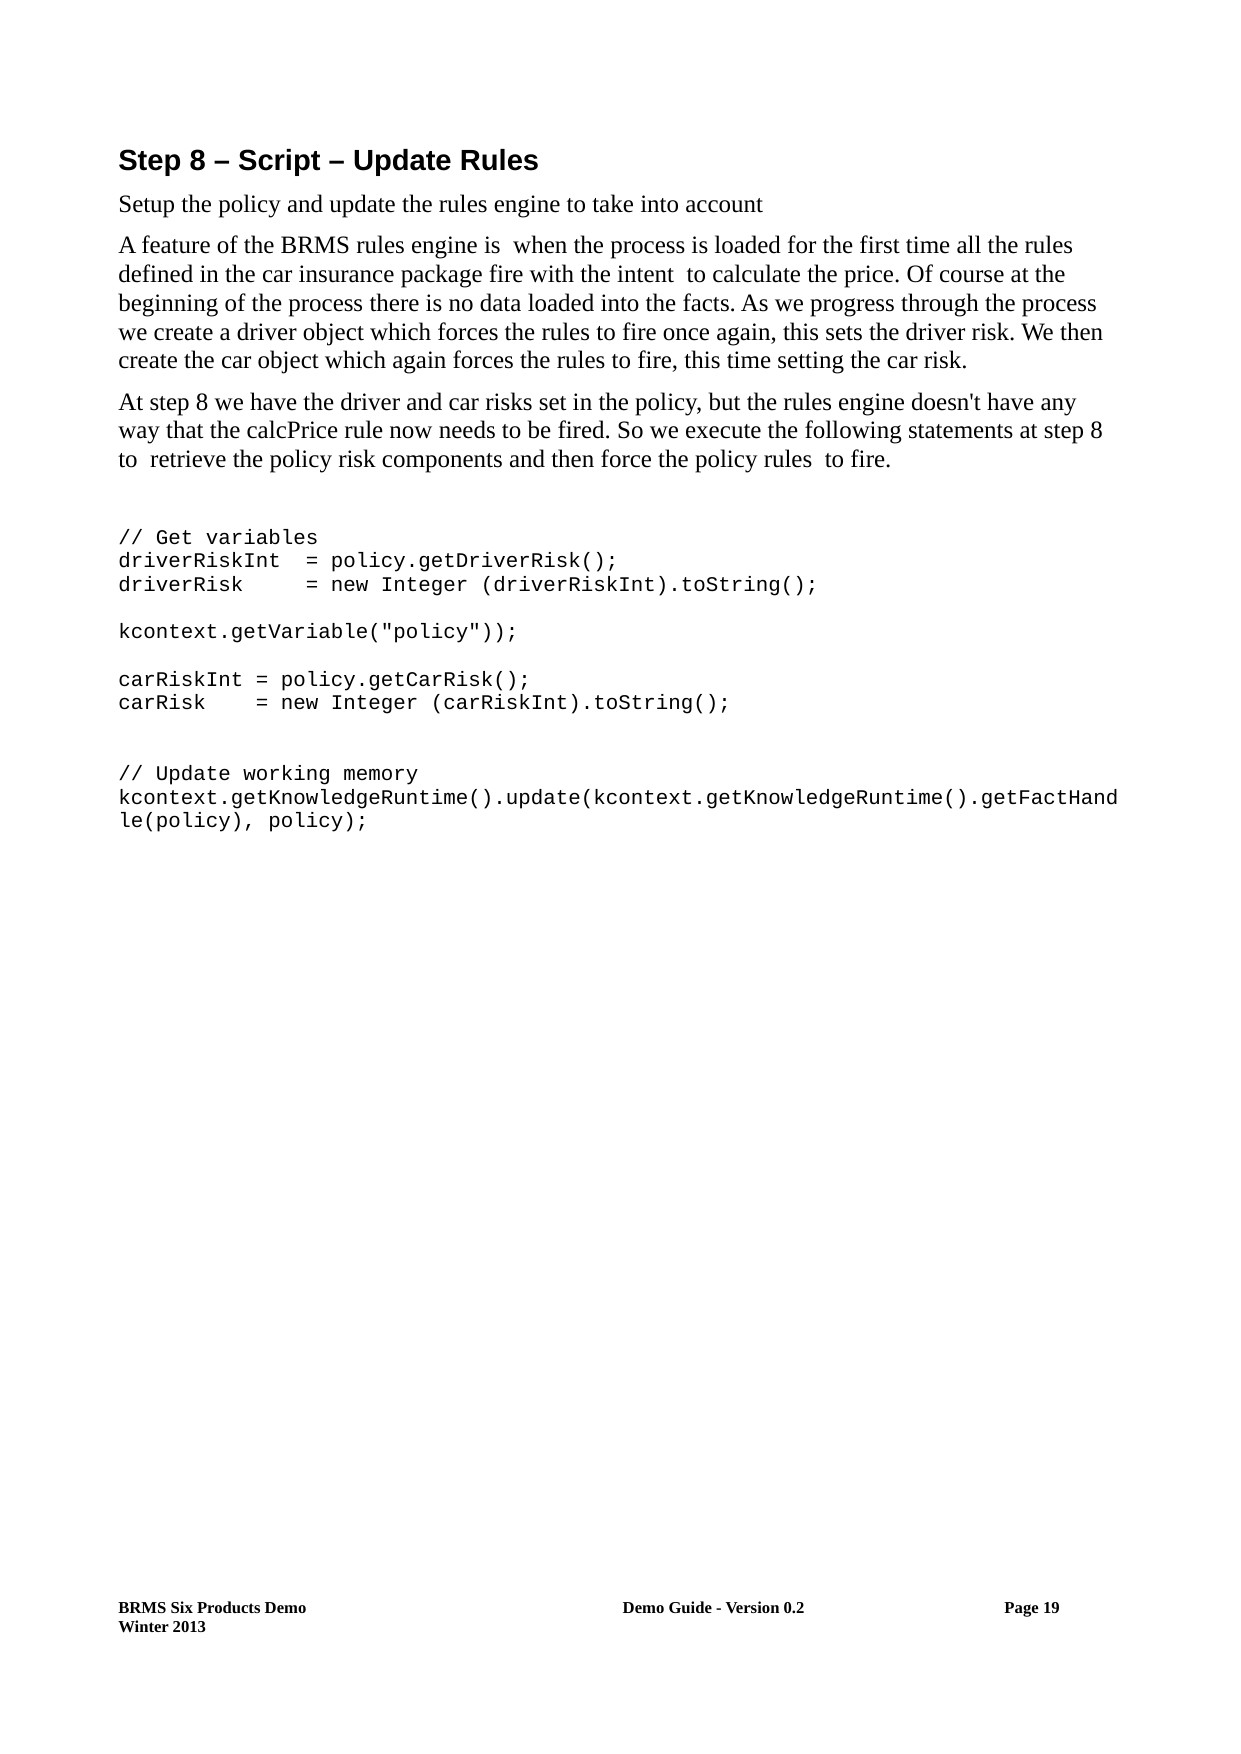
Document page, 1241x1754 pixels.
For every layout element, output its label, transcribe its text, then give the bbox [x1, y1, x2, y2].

text Setup the policy and update the rules engine to take into account [118, 189, 1122, 218]
text A feature of the BRMS rules engine is when the process is loaded for the first time all the rules defined in the car insurance package fire with the intent to calculate the price. Of course at the beginning of the process there is no data loaded into the facts. As we progress through the process we create a driver object which forces the rules to fire once again, this sets the driver risk. We then create the car object which again forces the rules to fire, this time setting the car risk. [118, 230, 1122, 374]
text driverRiskInt = policy.getDriverRisk(); [118, 550, 1122, 574]
text carRiskInt = policy.getCarRisk(); [118, 668, 1122, 692]
text carRisk = new Integer (carRiskInt).toString(); [118, 692, 1122, 716]
text // Get variables [118, 527, 1122, 550]
text kcontext.getVariable("policy")); [118, 621, 1122, 645]
text At step 8 we have the driver and car risks set in the policy, but the rules engine doesn't have any way that the calcPrice rule now needs to be fired. So we execute the following statements at step 8 to retrieve the policy risk components and then force the policy rules to fire. [118, 387, 1122, 473]
text driverRisk = new Integer (driverRiskInt).toString(); [118, 574, 1122, 598]
text // Update working memory [118, 763, 1122, 787]
subtitle Step 8 – Script – Update Rules [118, 143, 1122, 177]
text kcontext.getKnowledgeRuntime().update(kcontext.getKnowledgeRuntime().getFactHandle(policy), policy); [118, 787, 1122, 834]
